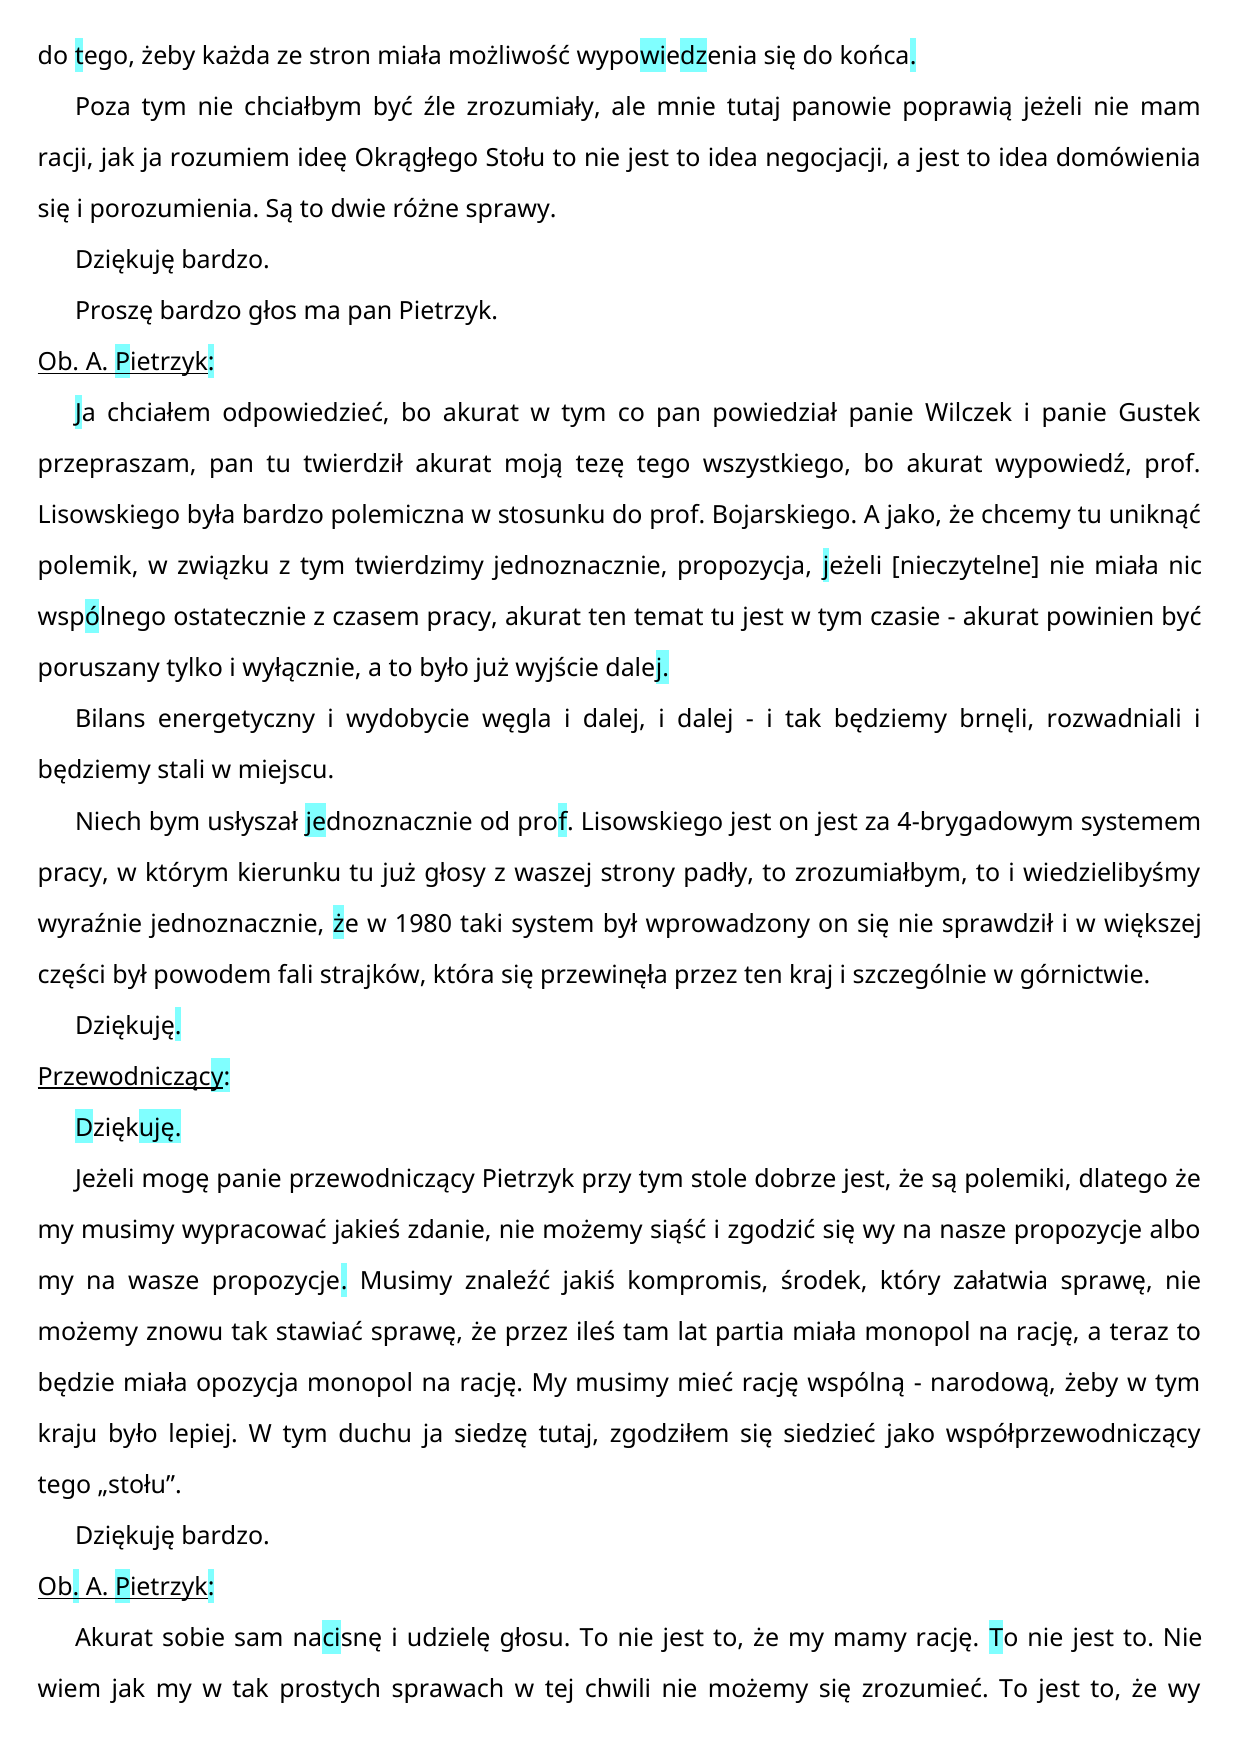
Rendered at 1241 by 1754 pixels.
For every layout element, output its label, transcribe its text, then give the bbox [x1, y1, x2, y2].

text Bilans energetyczny i wydobycie węgla i dalej, i dalej - i tak będziemy brnęli, rozwadniali i będziemy stali w miejscu. [37, 701, 1203, 786]
text Jeżeli mogę panie przewodniczący Pietrzyk przy tym stole dobrze jest, że są polemiki, dlatego że my musimy wypracować jakieś zdanie, nie możemy siąść i zgodzić się wy na nasze propozycje albo my na wasze propozycje. Musimy znaleźć jakiś kompromis, środek, który załatwia sprawę, nie możemy znowu tak stawiać sprawę, że przez ileś tam lat partia miała monopol na rację, a teraz to będzie miała opozycja monopol na rację. My musimy mieć rację wspólną - narodową, żeby w tym kraju było lepiej. W tym duchu ja siedzę tutaj, zgodziłem się siedzieć jako współprzewodniczący tego „stołu”. [37, 1160, 1203, 1501]
text Akurat sobie sam nacisnę i udzielę głosu. To nie jest to, że my mamy rację. To nie jest to. Nie wiem jak my w tak prostych sprawach w tej chwili nie możemy się zrozumieć. To jest to, że wy [37, 1620, 1203, 1705]
text Niech bym usłyszał jednoznacznie od prof. Lisowskiego jest on jest za 4-brygadowym systemem pracy, w którym kierunku tu już głosy z waszej strony padły, to zrozumiałbym, to i wiedzielibyśmy wyraźnie jednoznacznie, że w 1980 taki system był wprowadzony on się nie sprawdził i w większej części był powodem fali strajków, która się przewinęła przez ten kraj i szczególnie w górnictwie. [37, 803, 1203, 990]
text Dziękuję. [37, 1109, 1203, 1143]
text Ja chciałem odpowiedzieć, bo akurat w tym co pan powiedział panie Wilczek i panie Gustek przepraszam, pan tu twierdził akurat moją tezę tego wszystkiego, bo akurat wypowiedź, prof. Lisowskiego była bardzo polemiczna w stosunku do prof. Bojarskiego. A jako, że chcemy tu uniknąć polemik, w związku z tym twierdzimy jednoznacznie, propozycja, jeżeli [nieczytelne] nie miała nic wspólnego ostatecznie z czasem pracy, akurat ten temat tu jest w tym czasie - akurat powinien być poruszany tylko i wyłącznie, a to było już wyjście dalej. [37, 395, 1203, 684]
text Dziękuję bardzo. [37, 1518, 1203, 1552]
text Poza tym nie chciałbym być źle zrozumiały, ale mnie tutaj panowie poprawią jeżeli nie mam racji, jak ja rozumiem ideę Okrągłego Stołu to nie jest to idea negocjacji, a jest to idea domówienia się i porozumienia. Są to dwie różne sprawy. [37, 88, 1203, 225]
text Ob. A. Pietrzyk: [37, 344, 1203, 378]
text Przewodniczący: [37, 1058, 1203, 1092]
text Dziękuję bardzo. [37, 242, 1203, 276]
text do tego, żeby każda ze stron miała możliwość wypowiedzenia się do końca. [37, 37, 1203, 72]
text Ob. A. Pietrzyk: [37, 1569, 1203, 1603]
text Dziękuję. [37, 1007, 1203, 1041]
text Proszę bardzo głos ma pan Pietrzyk. [37, 293, 1203, 327]
